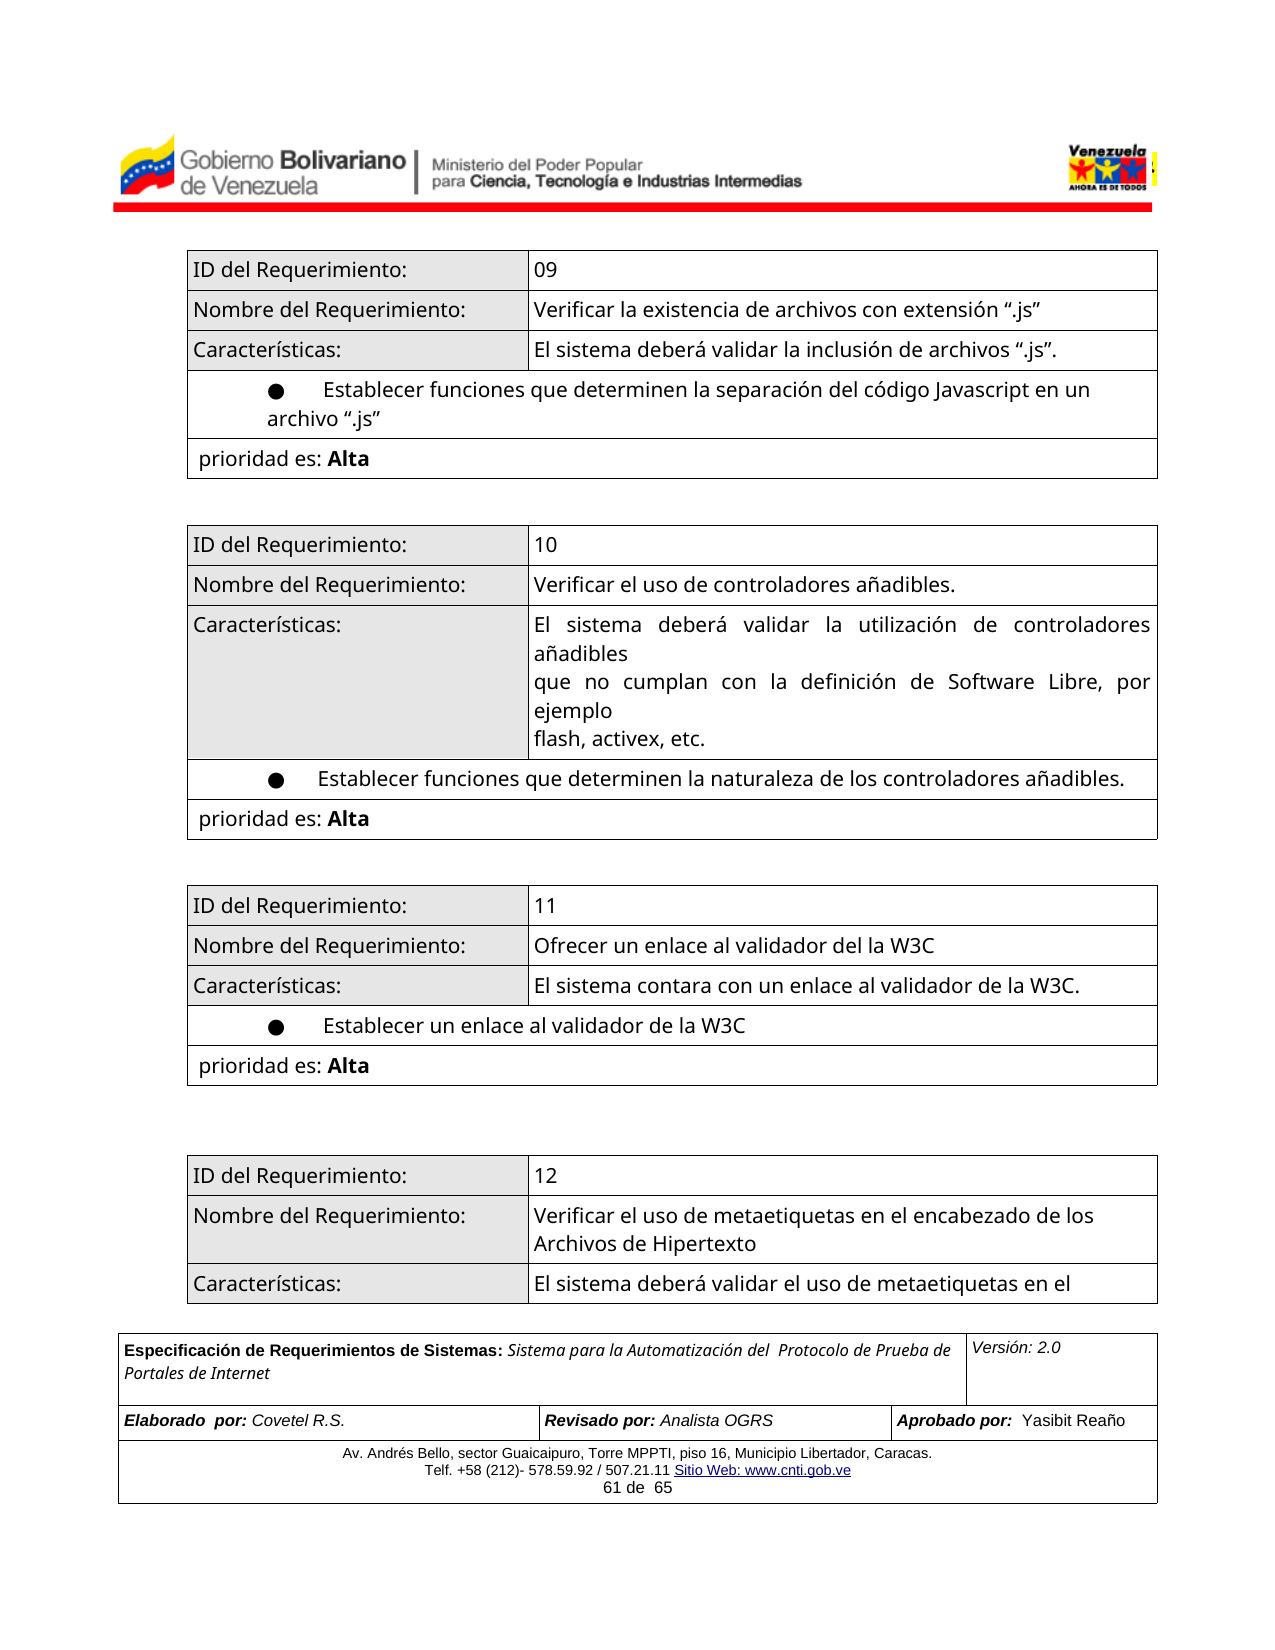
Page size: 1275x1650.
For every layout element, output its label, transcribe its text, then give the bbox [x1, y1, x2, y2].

table_cell Nombre del Requerimiento: [188, 1196, 528, 1263]
table_cell ● Establecer funciones que determinen la naturaleza de los controladores añadibles. [188, 760, 1157, 798]
table_cell ● Establecer un enlace al validador de la W3C [188, 1006, 1157, 1045]
table_header 11 [529, 886, 1157, 925]
table_cell El sistema deberá validar el uso de metaetiquetas en el [529, 1264, 1157, 1303]
table_cell Características: [188, 331, 528, 370]
table_cell Nombre del Requerimiento: [188, 926, 528, 965]
table_cell Nombre del Requerimiento: [188, 566, 528, 605]
table_cell Características: [188, 606, 528, 758]
table_cell prioridad es: Alta [188, 1046, 1157, 1085]
table_header 09 [529, 251, 1157, 290]
table_cell El sistema deberá validar la inclusión de archivos “.js”. [529, 331, 1157, 370]
table_cell Características: [188, 1264, 528, 1303]
table_cell prioridad es: Alta [188, 800, 1157, 838]
table_header ID del Requerimiento: [188, 526, 528, 565]
table_cell prioridad es: Alta [188, 439, 1157, 478]
table_header 12 [529, 1156, 1157, 1195]
table_cell Verificar el uso de metaetiquetas en el encabezado de los Archivos de Hipertexto [529, 1196, 1157, 1263]
table_header ID del Requerimiento: [188, 1156, 528, 1195]
table_cell Nombre del Requerimiento: [188, 291, 528, 330]
table_cell Ofrecer un enlace al validador del la W3C [529, 926, 1157, 965]
picture [113, 126, 1153, 212]
table_header 10 [529, 526, 1157, 565]
table_cell Verificar la existencia de archivos con extensión “.js” [529, 291, 1157, 330]
table_header ID del Requerimiento: [188, 886, 528, 925]
table_cell ● Establecer funciones que determinen la separación del código Javascript en un archivo “.js” [188, 371, 1157, 438]
table_cell Características: [188, 966, 528, 1005]
table_cell El sistema deberá validar la utilización de controladores añadibles que no cumplan con la definición de Software Libre, por ejemplo flash, activex, etc. [529, 606, 1157, 758]
table_cell Verificar el uso de controladores añadibles. [529, 566, 1157, 605]
table_header ID del Requerimiento: [188, 251, 528, 290]
table_cell El sistema contara con un enlace al validador de la W3C. [529, 966, 1157, 1005]
